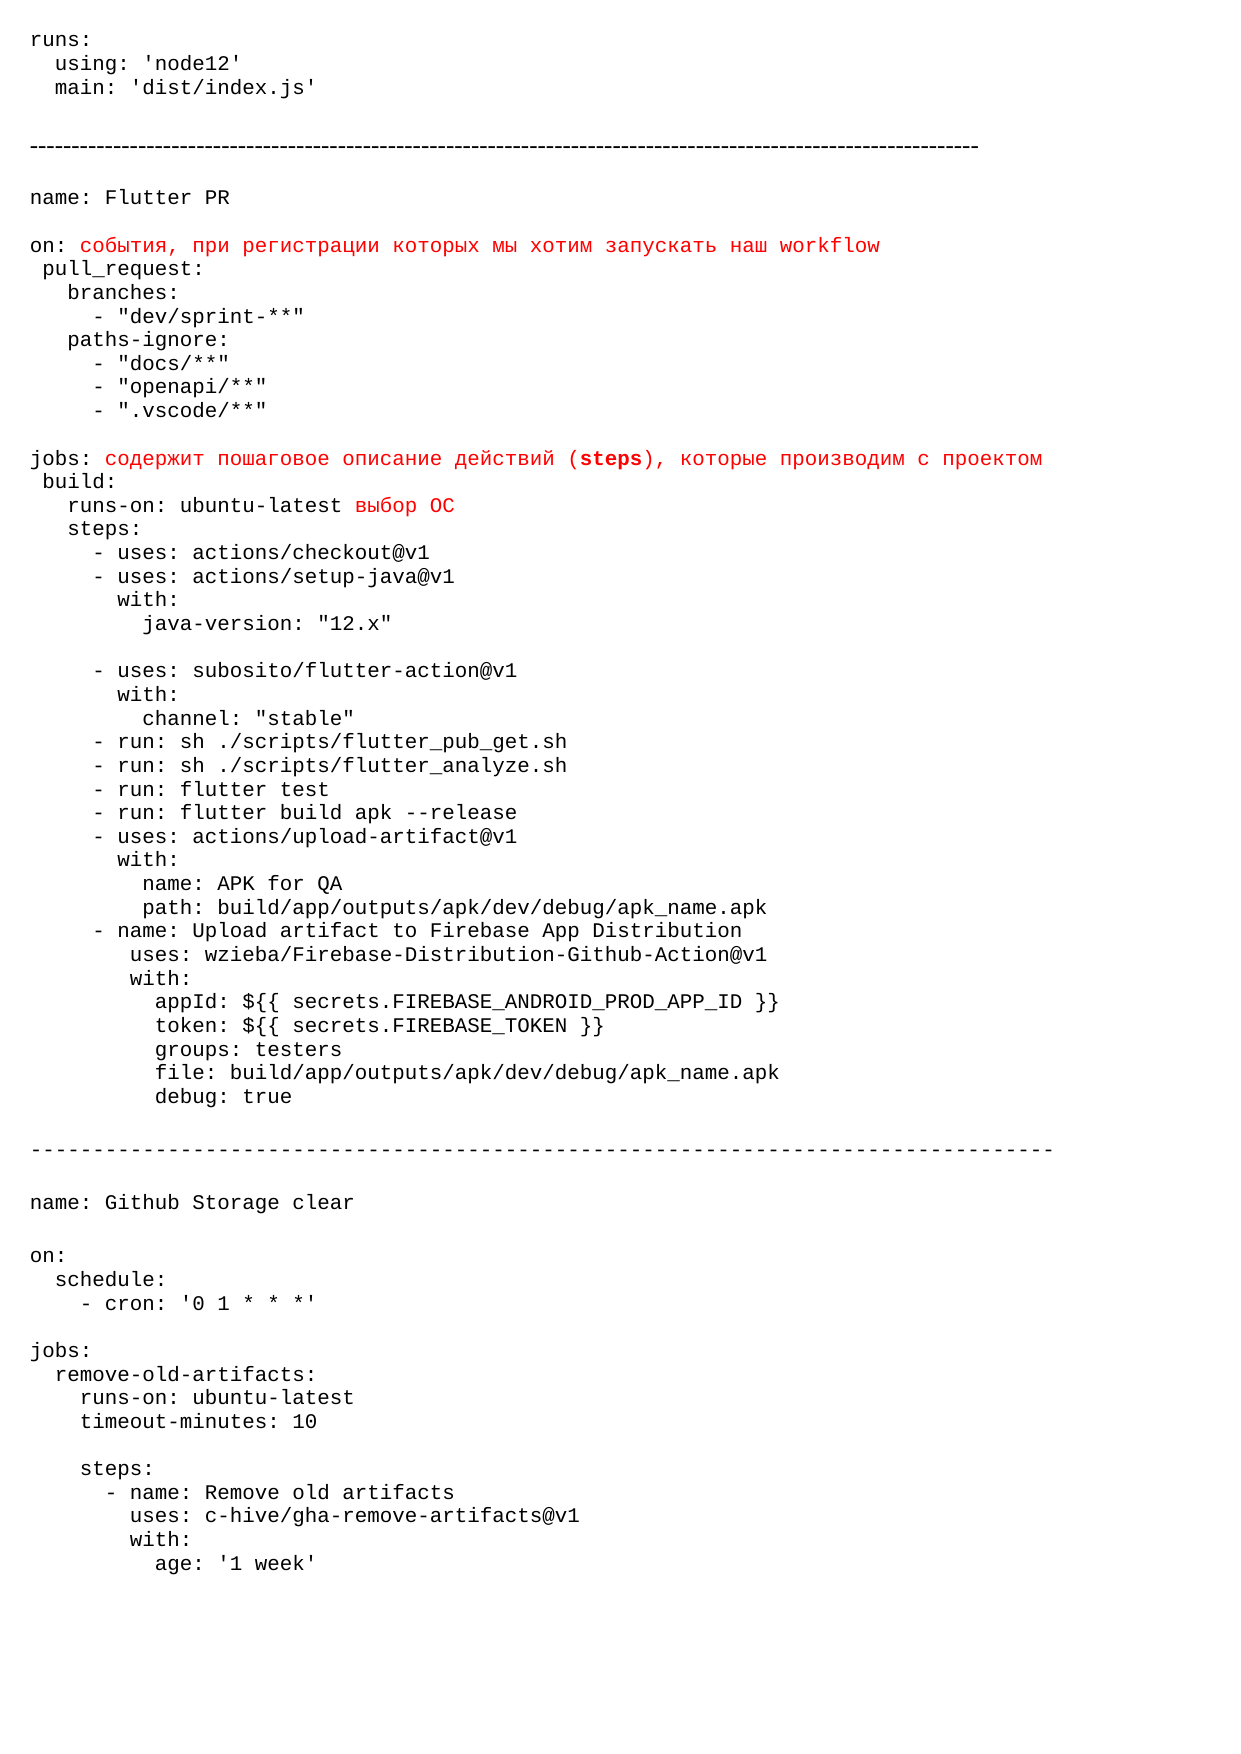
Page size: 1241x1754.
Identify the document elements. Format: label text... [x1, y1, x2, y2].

text uses: c-hive/gha-remove-artifacts@v1 [29, 1505, 1211, 1529]
text - run: flutter test [29, 778, 1211, 802]
text runs: [29, 29, 1211, 53]
text age: '1 week' [29, 1553, 1211, 1576]
text - "docs/**" [29, 353, 1211, 377]
text name: Github Storage clear [29, 1192, 1211, 1216]
text token: ${{ secrets.FIREBASE_TOKEN }} [29, 1015, 1211, 1039]
text - run: sh ./scripts/flutter_analyze.sh [29, 755, 1211, 778]
text schedule: [29, 1269, 1211, 1293]
text - run: flutter build apk --release [29, 802, 1211, 826]
text branches: [29, 282, 1211, 306]
text with: [29, 968, 1211, 991]
text ---------------------------------------------------------------------------------- [29, 1139, 1211, 1163]
text on: [29, 1245, 1211, 1269]
text ------------------------------------------------------------------------------------------------------------------ [29, 130, 1211, 159]
text - uses: actions/upload-artifact@v1 [29, 826, 1211, 849]
text name: Flutter PR [29, 187, 1211, 211]
text java-version: "12.x" [29, 613, 1211, 637]
text with: [29, 589, 1211, 613]
text - uses: actions/setup-java@v1 [29, 566, 1211, 589]
text using: 'node12' [29, 53, 1211, 77]
text - run: sh ./scripts/flutter_pub_get.sh [29, 731, 1211, 755]
text - "openapi/**" [29, 377, 1211, 400]
text channel: "stable" [29, 708, 1211, 731]
text paths-ignore: [29, 329, 1211, 353]
text path: build/app/outputs/apk/dev/debug/apk_name.apk [29, 897, 1211, 920]
text steps: [29, 518, 1211, 542]
text with: [29, 684, 1211, 708]
text steps: [29, 1458, 1211, 1482]
text runs-on: ubuntu-latest [29, 1387, 1211, 1411]
text with: [29, 1529, 1211, 1553]
text - name: Remove old artifacts [29, 1482, 1211, 1505]
text with: [29, 849, 1211, 873]
text appId: ${{ secrets.FIREBASE_ANDROID_PROD_APP_ID }} [29, 991, 1211, 1015]
text groups: testers [29, 1039, 1211, 1062]
text - ".vscode/**" [29, 400, 1211, 424]
text remove-old-artifacts: [29, 1363, 1211, 1387]
text uses: wzieba/Firebase-Distribution-Github-Action@v1 [29, 944, 1211, 968]
text - cron: '0 1 * * *' [29, 1293, 1211, 1316]
text debug: true [29, 1086, 1211, 1109]
text pull_request: [29, 258, 1211, 282]
text - uses: subosito/flutter-action@v1 [29, 660, 1211, 684]
text on: события, при регистрации которых мы хотим запускать наш workflow [29, 235, 1211, 258]
text - name: Upload artifact to Firebase App Distribution [29, 920, 1211, 944]
text file: build/app/outputs/apk/dev/debug/apk_name.apk [29, 1062, 1211, 1086]
text jobs: [29, 1340, 1211, 1363]
text main: 'dist/index.js' [29, 77, 1211, 100]
text timeout-minutes: 10 [29, 1411, 1211, 1434]
text - "dev/sprint-**" [29, 306, 1211, 329]
text runs-on: ubuntu-latest выбор ОС [29, 495, 1211, 518]
text jobs: содержит пошаговое описание действий (steps), которые производим с проектом [29, 447, 1211, 471]
text name: APK for QA [29, 873, 1211, 897]
text build: [29, 471, 1211, 495]
text - uses: actions/checkout@v1 [29, 542, 1211, 566]
